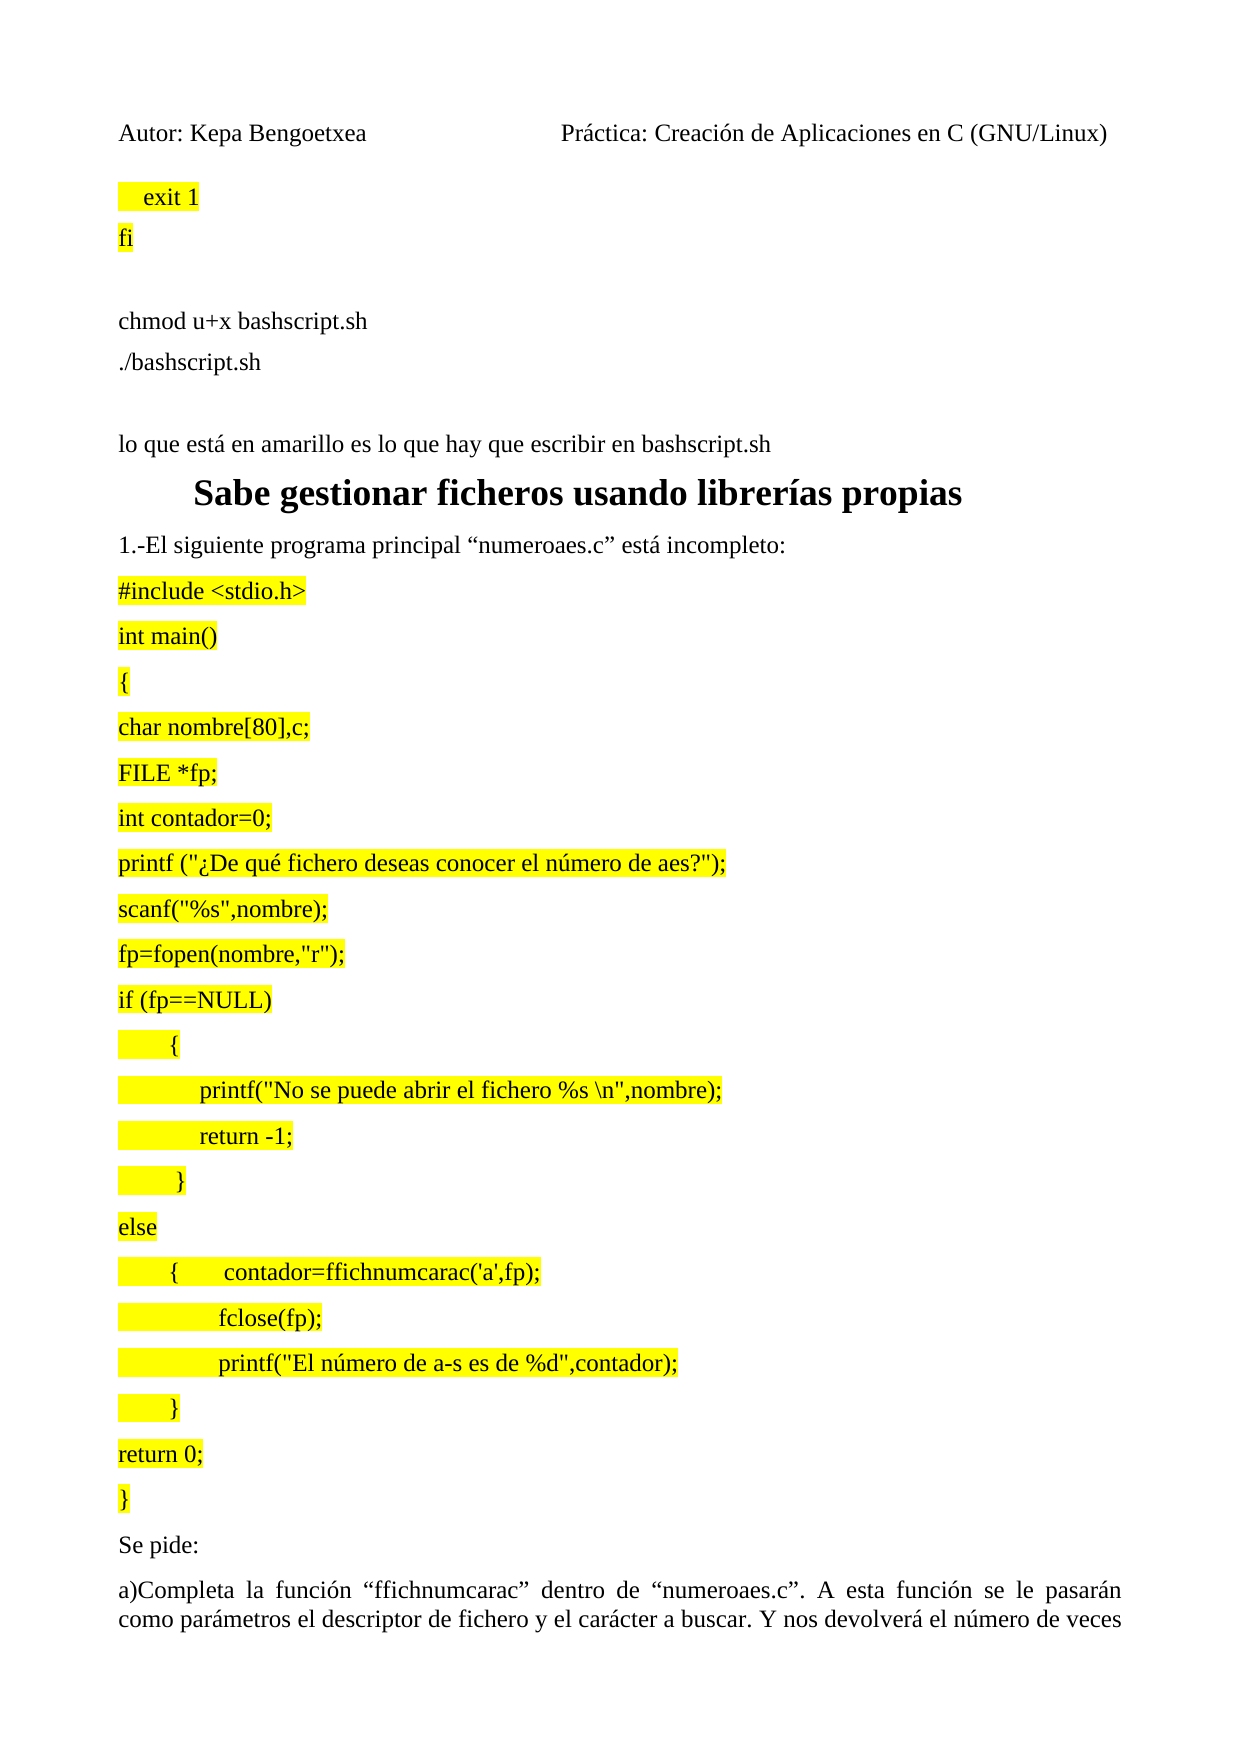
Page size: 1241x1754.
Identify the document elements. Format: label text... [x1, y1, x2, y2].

text chmod u+x bashscript.sh [118, 306, 1122, 334]
text if (fp==NULL) [118, 985, 1122, 1013]
text fp=fopen(nombre,"r"); [118, 939, 1122, 968]
text int main() [118, 621, 1122, 650]
text char nombre[80],c; [118, 712, 1122, 741]
text } [118, 1166, 1122, 1195]
text { [118, 667, 1122, 696]
text printf("No se puede abrir el fichero %s \n",nombre); [118, 1076, 1122, 1104]
text fclose(fp); [118, 1303, 1122, 1331]
text ./bashscript.sh [118, 347, 1122, 376]
text } [118, 1393, 1122, 1422]
text fi [118, 223, 1122, 252]
text lo que está en amarillo es lo que hay que escribir en bashscript.sh [118, 429, 1122, 458]
text scanf("%s",nombre); [118, 894, 1122, 923]
text return 0; [118, 1439, 1122, 1468]
text return -1; [118, 1121, 1122, 1150]
text exit 1 [118, 182, 1122, 211]
text int contador=0; [118, 803, 1122, 832]
text #include <stdio.h> [118, 576, 1122, 605]
text { contador=ffichnumcarac('a',fp); [118, 1257, 1122, 1286]
subtitle Sabe gestionar ficheros usando librerías propias [118, 471, 1122, 514]
text a)Completa la función “ffichnumcarac” dentro de “numeroaes.c”. A esta función se le pasarán como parámetros el descriptor de fichero y el carácter a buscar. Y nos devolverá el número de veces [118, 1575, 1122, 1633]
text printf("El número de a-s es de %d",contador); [118, 1348, 1122, 1377]
text } [118, 1484, 1122, 1513]
text { [118, 1030, 1122, 1059]
text FILE *fp; [118, 758, 1122, 786]
text 1.-El siguiente programa principal “numeroaes.c” está incompleto: [118, 531, 1122, 559]
text else [118, 1212, 1122, 1241]
text Se pide: [118, 1530, 1122, 1558]
text printf ("¿De qué fichero deseas conocer el número de aes?"); [118, 848, 1122, 877]
